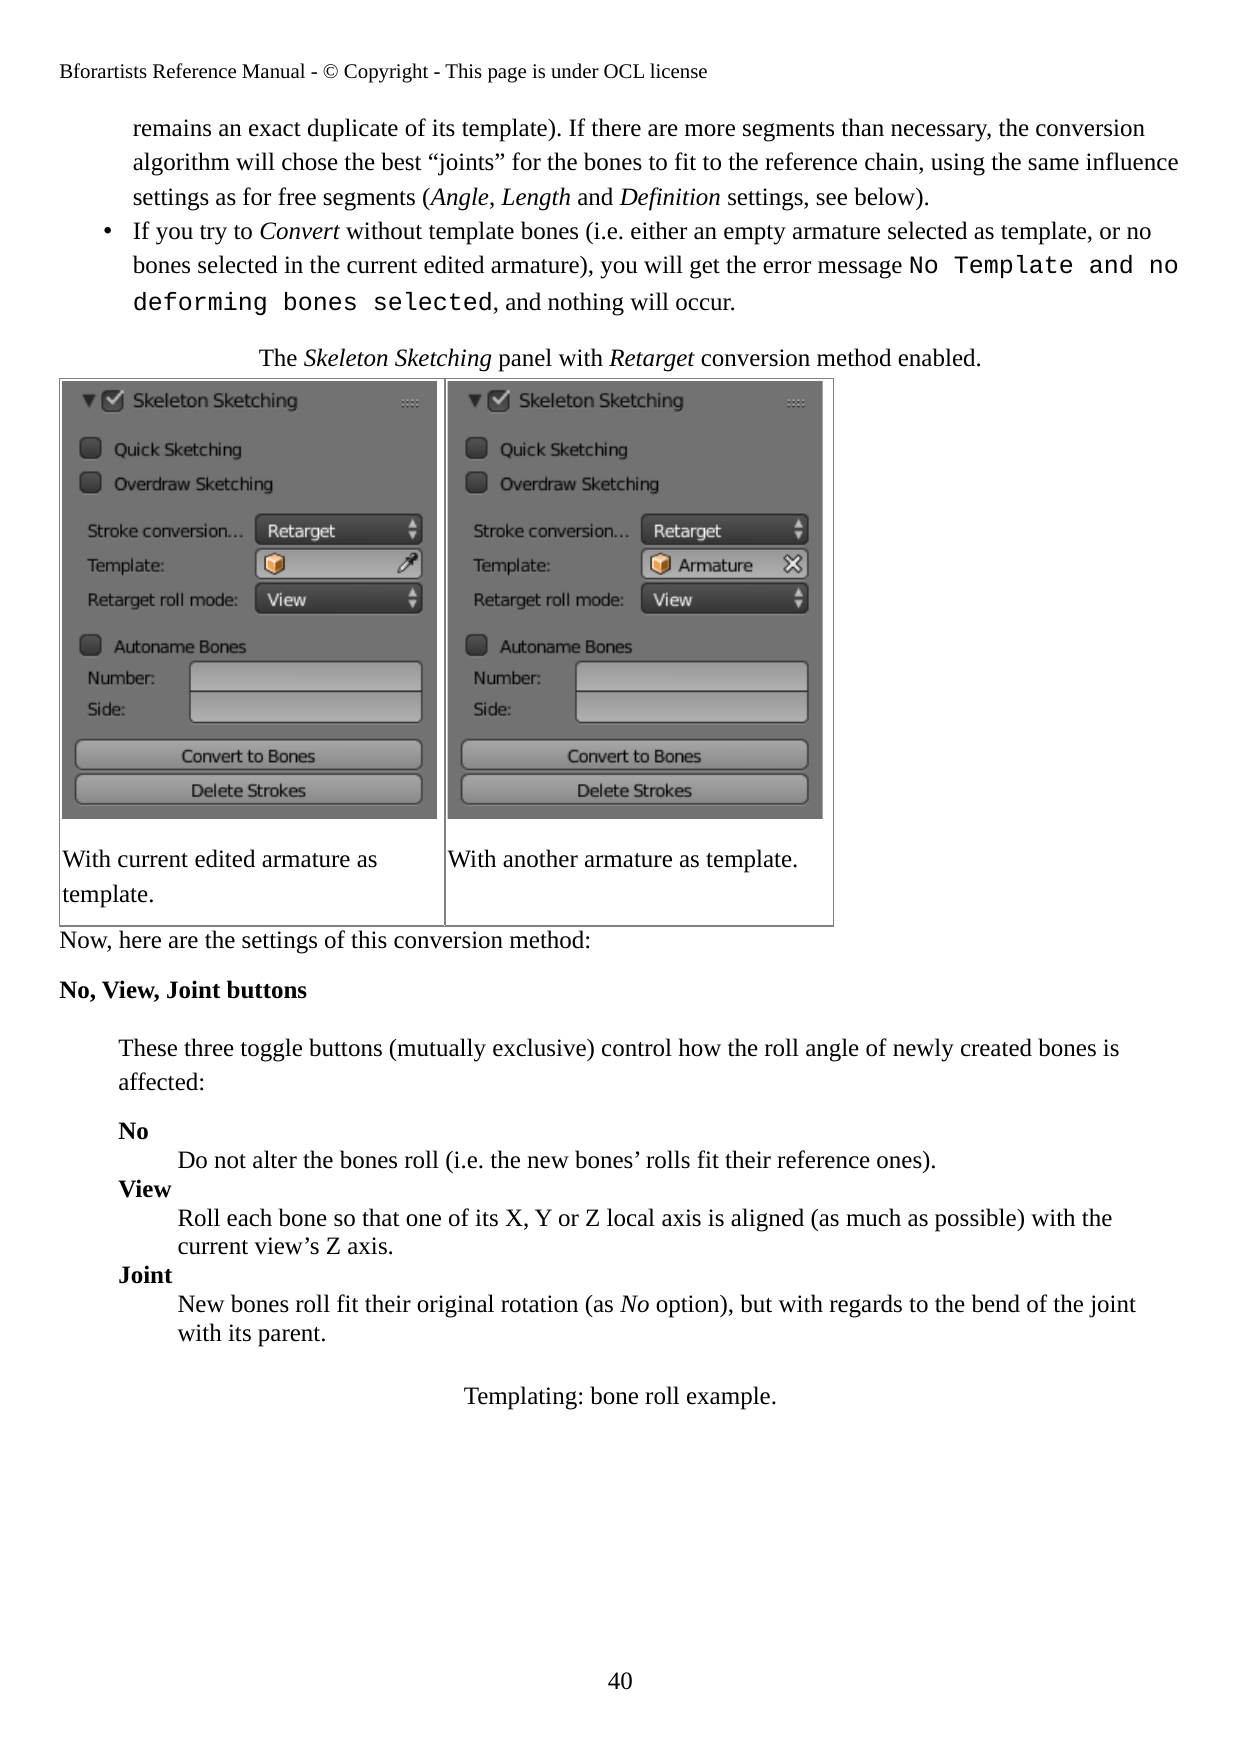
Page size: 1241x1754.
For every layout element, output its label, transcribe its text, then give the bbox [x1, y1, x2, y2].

list Roll each bone so that one of its X, Y or Z local axis is aligned (as much as possible) with the current view’s Z axis. [177, 1203, 1181, 1260]
text The Skeleton Sketching panel with Retarget conversion method enabled. [59, 343, 1181, 372]
table_header With current edited armature as template. [60, 379, 444, 925]
subtitle No [118, 1116, 1181, 1145]
text These three toggle buttons (mutually exclusive) control how the roll angle of newly created bones is affected: [118, 1033, 1181, 1096]
list remains an exact duplicate of its template). If there are more segments than necessary, the conversion algorithm will chose the best “joints” for the bones to fit to the reference chain, using the same influence settings as for free segments (Angle, Length and Definition settings, see below). [103, 113, 1181, 210]
subtitle Joint [118, 1260, 1181, 1289]
subtitle View [118, 1174, 1181, 1203]
list New bones roll fit their original rotation (as No option), but with regards to the bend of the joint with its parent. [177, 1289, 1181, 1346]
picture [62, 381, 437, 819]
text Templating: bone roll example. [59, 1381, 1181, 1409]
table_header With another armature as template. [446, 379, 833, 925]
picture [447, 381, 823, 819]
list Do not alter the bones roll (i.e. the new bones’ rolls fit their reference ones). [177, 1145, 1181, 1174]
list If you try to Convert without template bones (i.e. either an empty armature selected as template, or no bones selected in the current edited armature), you will get the error message No Template and no deforming bones selected, and nothing will occur. [103, 216, 1181, 318]
text Now, here are the settings of this conversion method: [59, 926, 1181, 954]
subtitle No, View, Joint buttons [59, 975, 1181, 1003]
